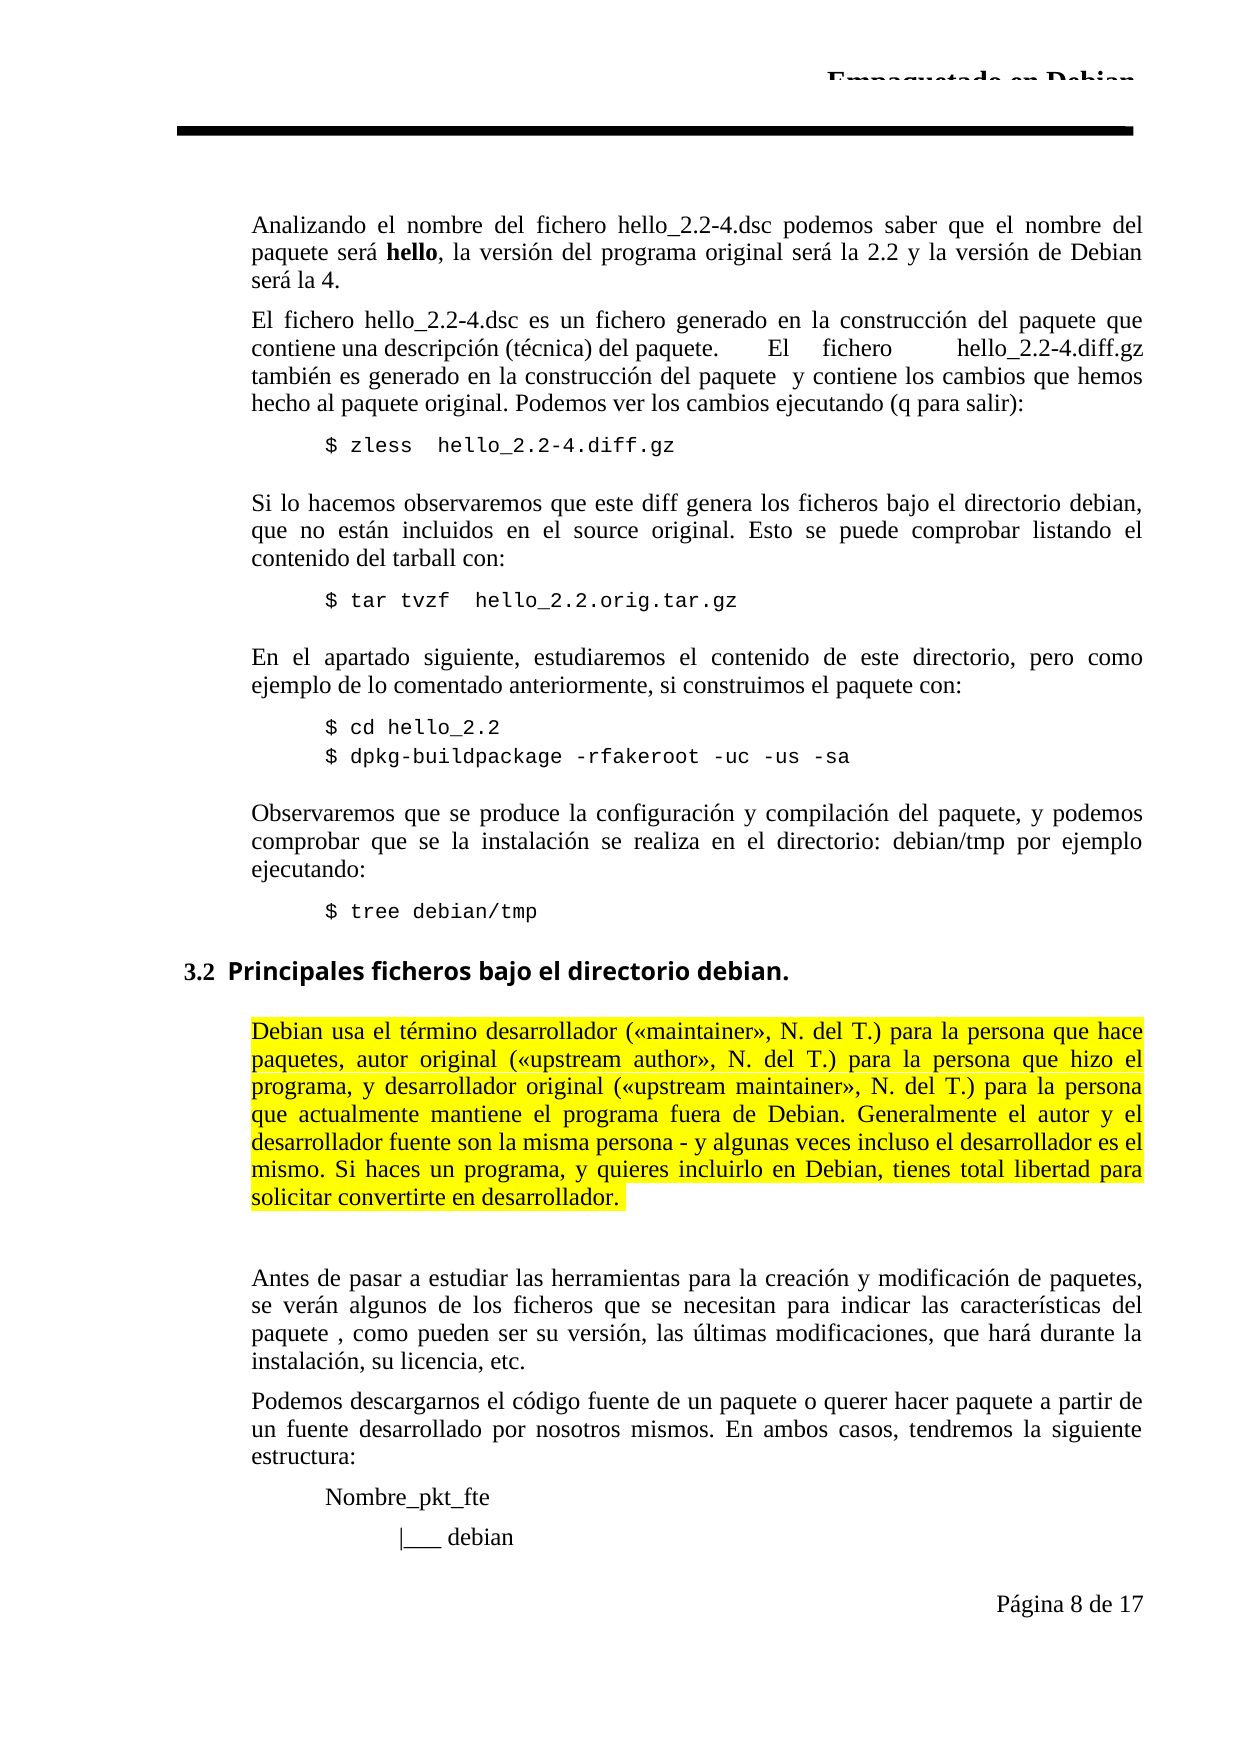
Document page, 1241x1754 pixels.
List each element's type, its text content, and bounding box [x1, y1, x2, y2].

text $ dpkg-buildpackage -rfakeroot -uc -us -sa [251, 747, 1096, 770]
text |___ debian [251, 1523, 1144, 1551]
text Debian usa el término desarrollador («maintainer», N. del T.) para la persona que hace paquetes, autor original («upstream author», N. del T.) para la persona que hizo el programa, y desarrollador original («upstream maintainer», N. del T.) para la persona que actualmente mantiene el programa fuera de Debian. Generalmente el autor y el desarrollador fuente son la misma persona - y algunas veces incluso el desarrollador es el mismo. Si haces un programa, y quieres incluirlo en Debian, tienes total libertad para solicitar convertirte en desarrollador. [251, 1017, 1144, 1211]
subtitle Principales ficheros bajo el directorio debian. [177, 954, 1144, 988]
text En el apartado siguiente, estudiaremos el contenido de este directorio, pero como ejemplo de lo comentado anteriormente, si construimos el paquete con: [251, 643, 1144, 699]
text Analizando el nombre del fichero hello_2.2-4.dsc podemos saber que el nombre del paquete será hello, la versión del programa original será la 2.2 y la versión de Debian será la 4. [251, 211, 1144, 294]
text El fichero hello_2.2-4.dsc es un fichero generado en la construcción del paquete que contiene una descripción (técnica) del paquete. El fichero hello_2.2-4.diff.gz también es generado en la construcción del paquete y contiene los cambios que hemos hecho al paquete original. Podemos ver los cambios ejecutando (q para salir): [251, 306, 1144, 417]
text $ zless hello_2.2-4.diff.gz [251, 436, 1096, 459]
text $ tar tvzf hello_2.2.orig.tar.gz [251, 590, 1096, 614]
text Si lo hacemos observaremos que este diff genera los ficheros bajo el directorio debian, que no están incluidos en el source original. Esto se puede comprobar listando el contenido del tarball con: [251, 489, 1144, 572]
text $ cd hello_2.2 [251, 717, 1096, 741]
text Podemos descargarnos el código fuente de un paquete o querer hacer paquete a partir de un fuente desarrollado por nosotros mismos. En ambos casos, tendremos la siguiente estructura: [251, 1387, 1144, 1470]
text $ tree debian/tmp [251, 901, 1096, 925]
text Observaremos que se produce la configuración y compilación del paquete, y podemos comprobar que se la instalación se realiza en el directorio: debian/tmp por ejemplo ejecutando: [251, 799, 1144, 883]
text Antes de pasar a estudiar las herramientas para la creación y modificación de paquetes, se verán algunos de los ficheros que se necesitan para indicar las características del paquete , como pueden ser su versión, las últimas modificaciones, que hará durante la instalación, su licencia, etc. [251, 1264, 1144, 1374]
text Nombre_pkt_fte [251, 1483, 1144, 1510]
